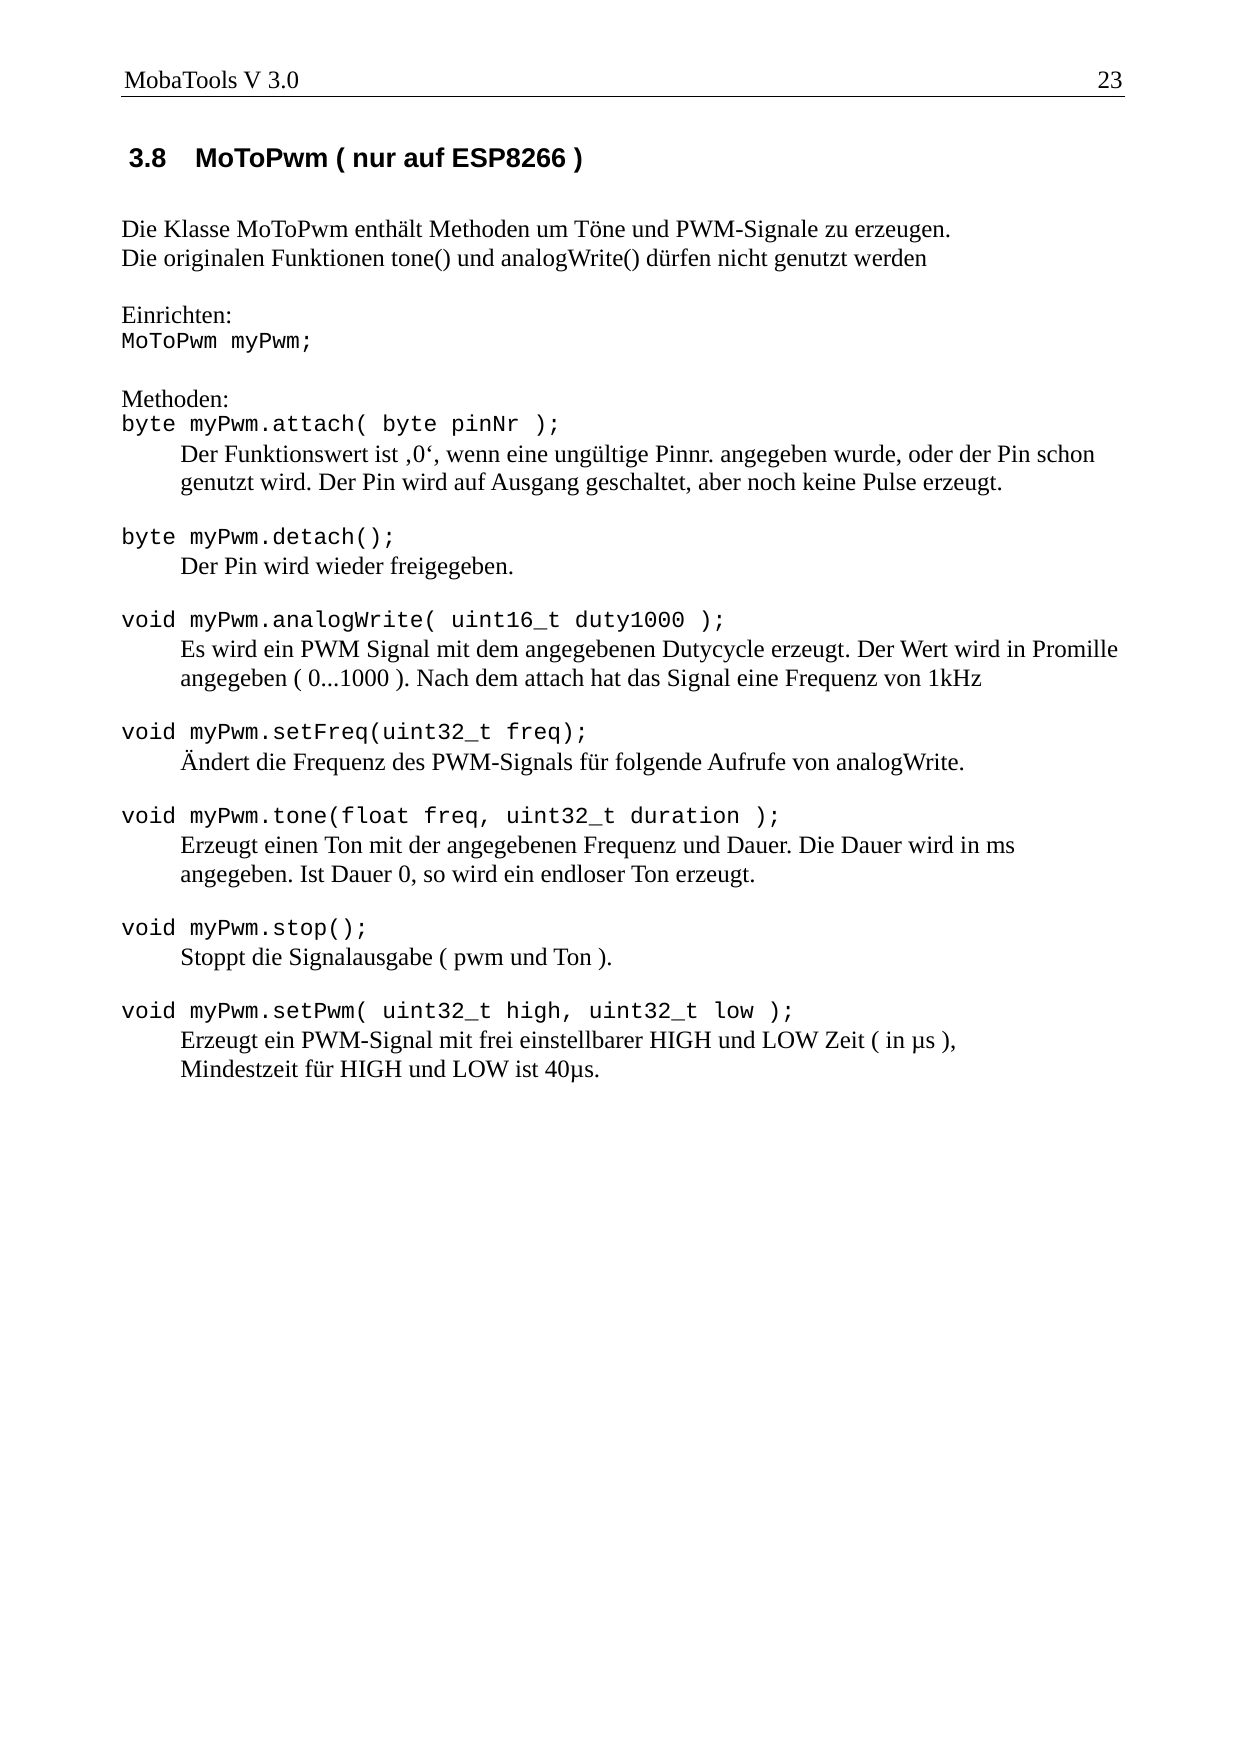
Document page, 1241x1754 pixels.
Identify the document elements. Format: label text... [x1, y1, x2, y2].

text void myPwm.tone(float freq, uint32_t duration ); [121, 804, 1125, 830]
text byte myPwm.detach(); [121, 525, 1125, 551]
text Der Funktionswert ist ‚0‘, wenn eine ungültige Pinnr. angegeben wurde, oder der Pin schon genutzt wird. Der Pin wird auf Ausgang geschaltet, aber noch keine Pulse erzeugt. [180, 439, 1125, 496]
text void myPwm.stop(); [121, 916, 1125, 942]
text Die originalen Funktionen tone() und analogWrite() dürfen nicht genutzt werden [121, 243, 1125, 272]
text byte myPwm.attach( byte pinNr ); [121, 413, 1125, 439]
text MoToPwm myPwm; [121, 329, 1125, 355]
text Ändert die Frequenz des PWM-Signals für folgende Aufrufe von analogWrite. [180, 747, 1125, 775]
text Es wird ein PWM Signal mit dem angegebenen Dutycycle erzeugt. Der Wert wird in Promille angegeben ( 0...1000 ). Nach dem attach hat das Signal eine Frequenz von 1kHz [180, 634, 1125, 692]
text Stoppt die Signalausgabe ( pwm und Ton ). [180, 942, 1125, 971]
subtitle MoToPwm ( nur auf ESP8266 ) [121, 142, 1125, 173]
text void myPwm.analogWrite( uint16_t duty1000 ); [121, 608, 1125, 634]
text Die Klasse MoToPwm enthält Methoden um Töne und PWM-Signale zu erzeugen. [121, 214, 1125, 243]
text Erzeugt einen Ton mit der angegebenen Frequenz und Dauer. Die Dauer wird in ms angegeben. Ist Dauer 0, so wird ein endloser Ton erzeugt. [180, 830, 1125, 887]
text Methoden: [121, 384, 1125, 413]
text Der Pin wird wieder freigegeben. [180, 551, 1125, 580]
text void myPwm.setFreq(uint32_t freq); [121, 721, 1125, 747]
text Erzeugt ein PWM-Signal mit frei einstellbarer HIGH und LOW Zeit ( in µs ), [180, 1026, 1125, 1054]
text void myPwm.setPwm( uint32_t high, uint32_t low ); [121, 1000, 1125, 1026]
text Mindestzeit für HIGH und LOW ist 40µs. [180, 1054, 1125, 1083]
text Einrichten: [121, 301, 1125, 329]
